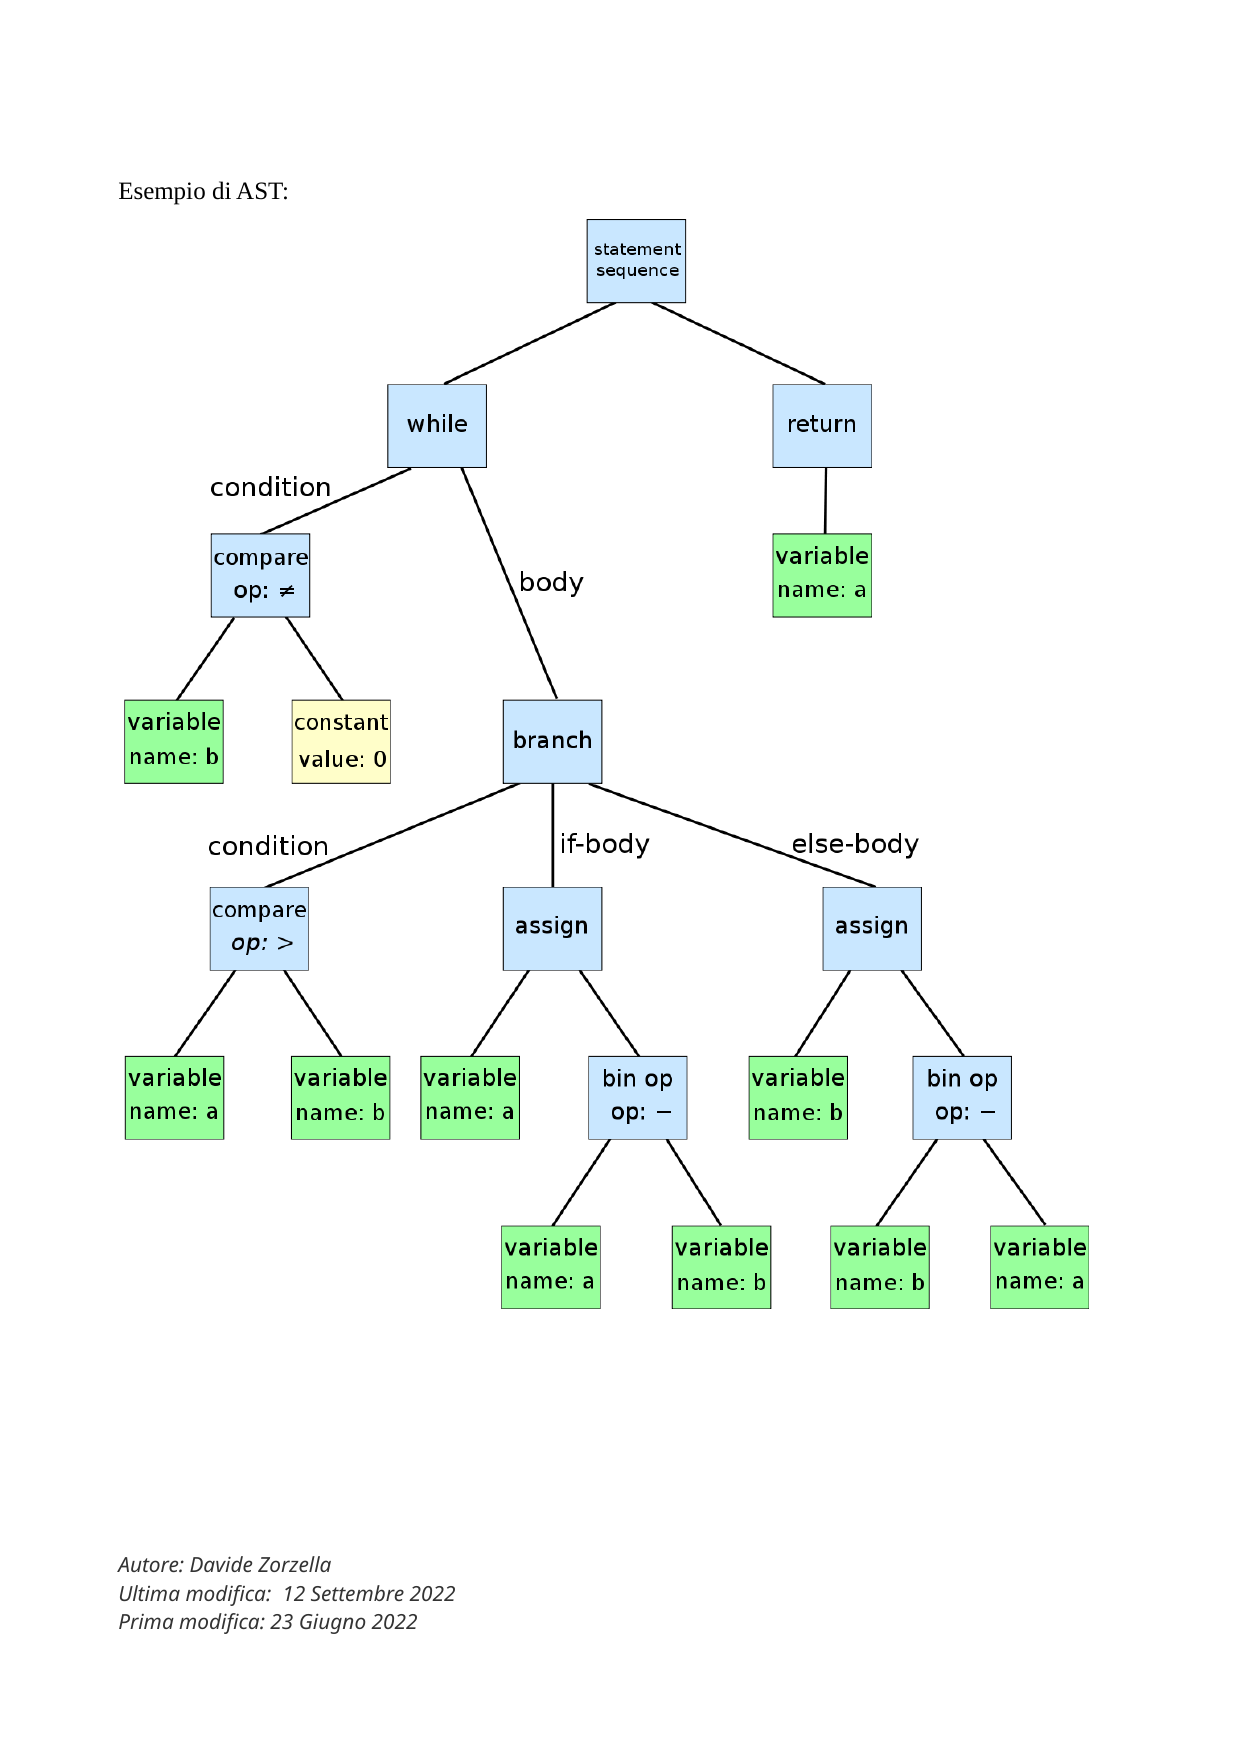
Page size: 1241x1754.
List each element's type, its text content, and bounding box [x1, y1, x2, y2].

picture [124, 219, 1089, 1309]
text Esempio di AST: [118, 176, 1122, 205]
